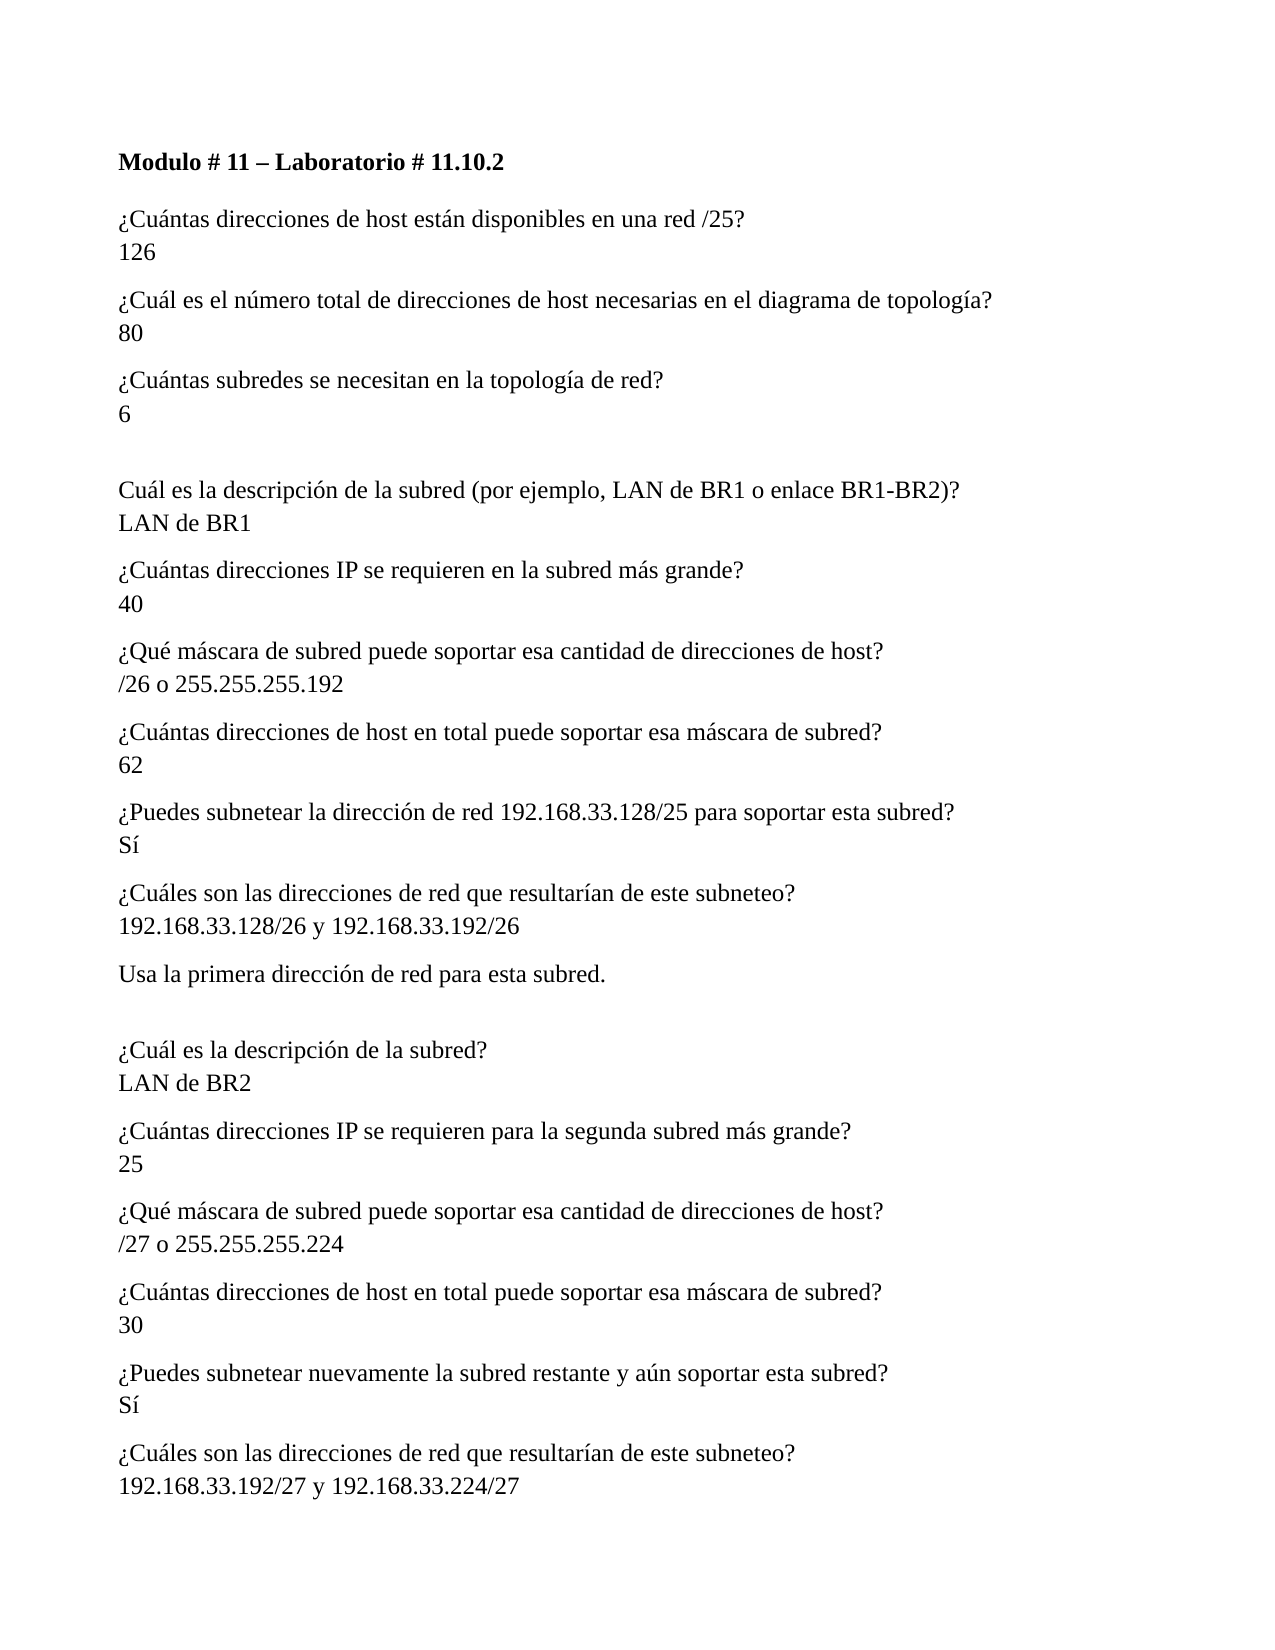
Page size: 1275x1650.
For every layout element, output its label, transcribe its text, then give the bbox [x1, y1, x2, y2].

text ¿Puedes subnetear la dirección de red 192.168.33.128/25 para soportar esta subred? Sí [118, 797, 1157, 859]
text ¿Cuántas direcciones IP se requieren para la segunda subred más grande? 25 [118, 1116, 1157, 1177]
text ¿Cuántas direcciones IP se requieren en la subred más grande? 40 [118, 556, 1157, 617]
text ¿Cuántas direcciones de host en total puede soportar esa máscara de subred? 30 [118, 1277, 1157, 1339]
text ¿Qué máscara de subred puede soportar esa cantidad de direcciones de host? /27 o 255.255.255.224 [118, 1196, 1157, 1258]
text Usa la primera dirección de red para esta subred. [118, 959, 1157, 987]
text ¿Cuál es el número total de direcciones de host necesarias en el diagrama de topología? 80 [118, 285, 1157, 347]
text ¿Cuáles son las direcciones de red que resultarían de este subneteo? 192.168.33.192/27 y 192.168.33.224/27 [118, 1438, 1157, 1500]
text ¿Puedes subnetear nuevamente la subred restante y aún soportar esta subred? Sí [118, 1358, 1157, 1419]
text ¿Qué máscara de subred puede soportar esa cantidad de direcciones de host? /26 o 255.255.255.192 [118, 636, 1157, 698]
text Modulo # 11 – Laboratorio # 11.10.2 [118, 147, 1157, 176]
text ¿Cuáles son las direcciones de red que resultarían de este subneteo? 192.168.33.128/26 y 192.168.33.192/26 [118, 878, 1157, 940]
text Cuál es la descripción de la subred (por ejemplo, LAN de BR1 o enlace BR1-BR2)? LAN de BR1 [118, 475, 1157, 537]
text ¿Cuántas direcciones de host están disponibles en una red /25? 126 [118, 204, 1157, 266]
text ¿Cuántas direcciones de host en total puede soportar esa máscara de subred? 62 [118, 717, 1157, 779]
text ¿Cuántas subredes se necesitan en la topología de red? 6 [118, 366, 1157, 427]
text ¿Cuál es la descripción de la subred? LAN de BR2 [118, 1035, 1157, 1097]
